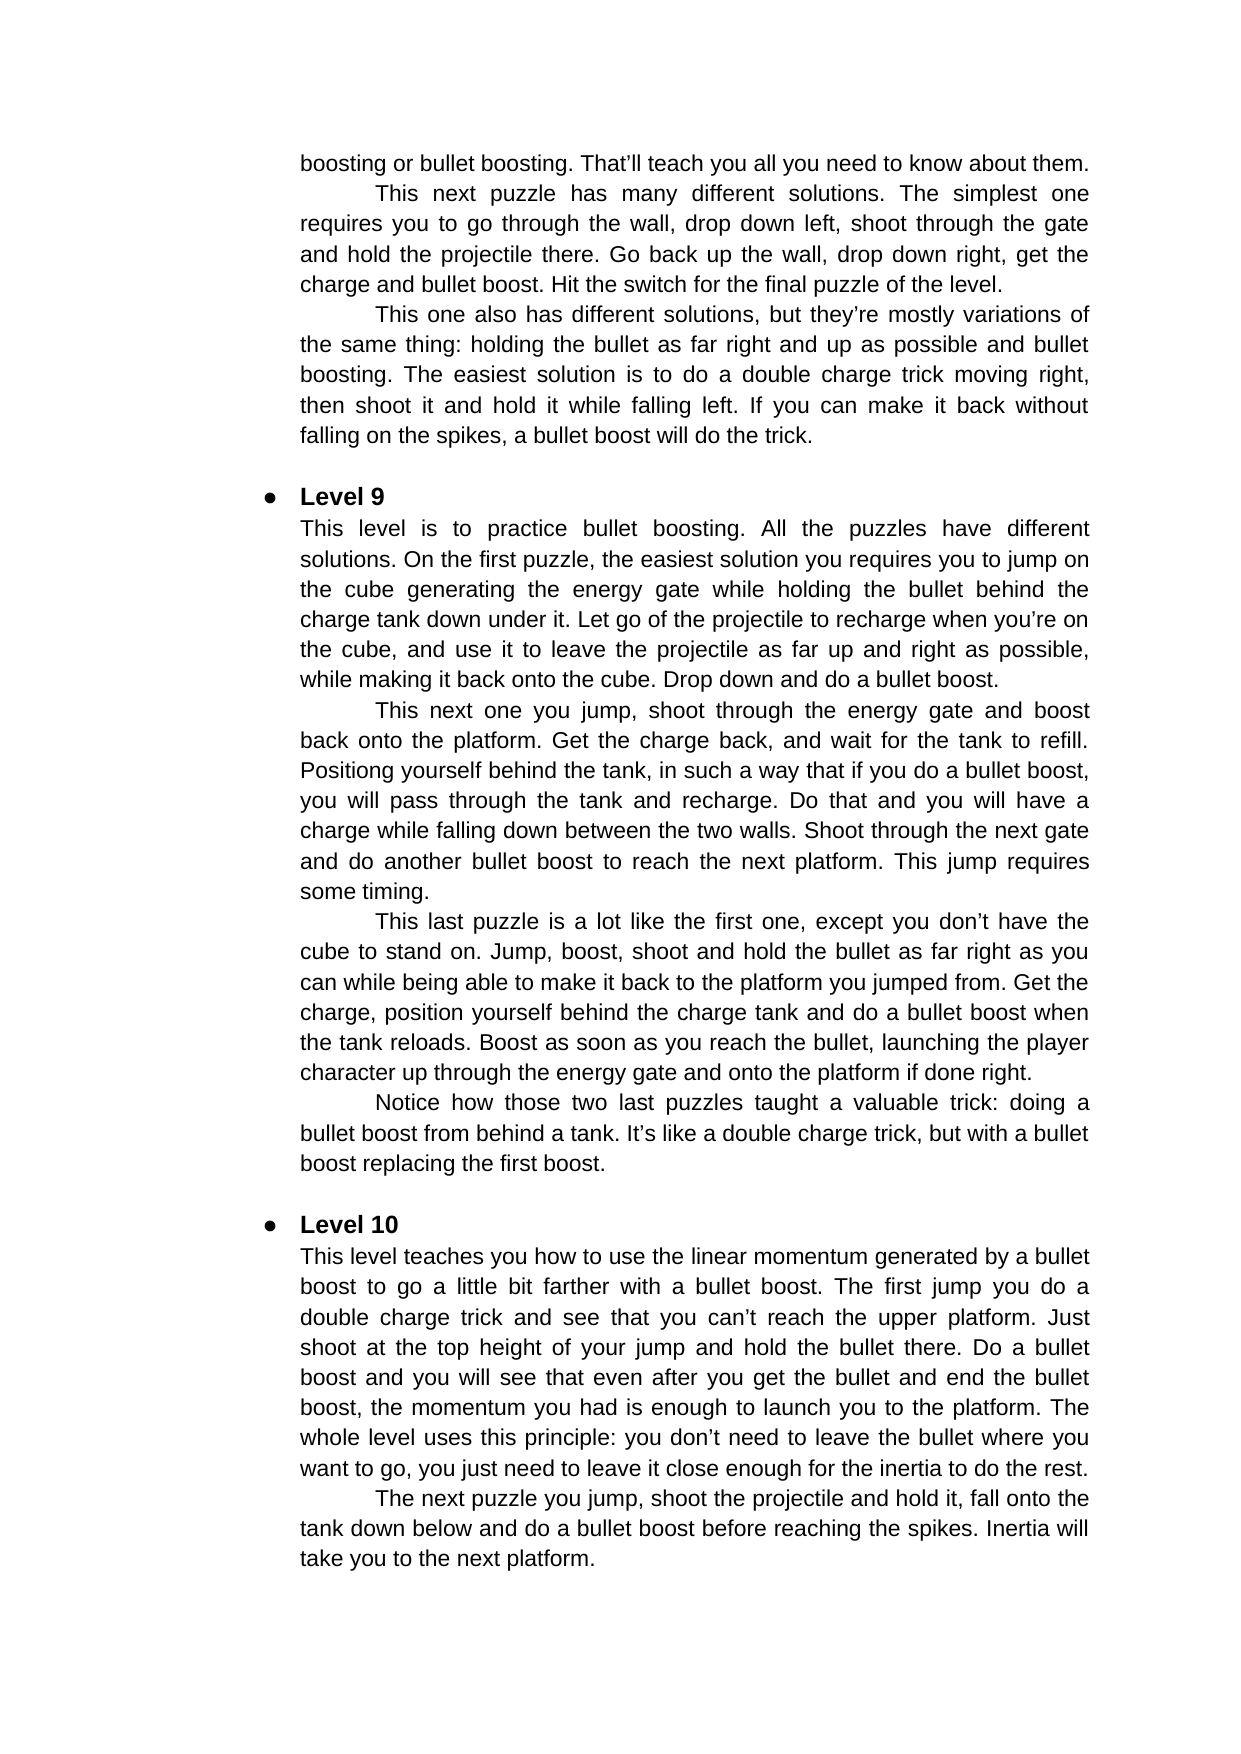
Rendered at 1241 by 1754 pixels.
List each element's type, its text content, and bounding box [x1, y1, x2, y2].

list Level 9 [262, 482, 1090, 511]
text boosting or bullet boosting. That’ll teach you all you need to know about them. [300, 150, 1090, 176]
text This next puzzle has many different solutions. The simplest one requires you to go through the wall, drop down left, shoot through the gate and hold the projectile there. Go back up the wall, drop down right, get the charge and bullet boost. Hit the switch for the final puzzle of the level. [300, 180, 1090, 297]
text This level is to practice bullet boosting. All the puzzles have different solutions. On the first puzzle, the easiest solution you requires you to jump on the cube generating the energy gate while holding the bullet behind the charge tank down under it. Let go of the projectile to recharge when you’re on the cube, and use it to leave the projectile as far up and right as possible, while making it back onto the cube. Drop down and do a bullet boost. [300, 515, 1090, 693]
text This next one you jump, shoot through the energy gate and boost back onto the platform. Get the charge back, and wait for the tank to refill. Positiong yourself behind the tank, in such a way that if you do a bullet boost, you will pass through the tank and recharge. Do that and you will have a charge while falling down between the two walls. Shoot through the next gate and do another bullet boost to reach the next platform. This jump requires some timing. [300, 697, 1090, 904]
text This last puzzle is a lot like the first one, except you don’t have the cube to stand on. Jump, boost, shoot and hold the bullet as far right as you can while being able to make it back to the platform you jumped from. Get the charge, position yourself behind the charge tank and do a bullet boost when the tank reloads. Boost as soon as you reach the bullet, launching the player character up through the energy gate and onto the platform if done right. [300, 908, 1090, 1085]
text Notice how those two last puzzles taught a valuable trick: doing a bullet boost from behind a tank. It’s like a double charge trick, but with a bullet boost replacing the first boost. [300, 1089, 1090, 1176]
list Level 10 [262, 1210, 1090, 1239]
text The next puzzle you jump, shoot the projectile and hold it, fall onto the tank down below and do a bullet boost before reaching the spikes. Inertia will take you to the next platform. [300, 1485, 1090, 1572]
text This one also has different solutions, but they’re mostly variations of the same thing: holding the bullet as far right and up as possible and bullet boosting. The easiest solution is to do a double charge trick moving right, then shoot it and hold it while falling left. If you can make it back without falling on the spikes, a bullet boost will do the trick. [300, 301, 1090, 448]
text This level teaches you how to use the linear momentum generated by a bullet boost to go a little bit farther with a bullet boost. The first jump you do a double charge trick and see that you can’t reach the upper platform. Just shoot at the top height of your jump and hold the bullet there. Do a bullet boost and you will see that even after you get the bullet and end the bullet boost, the momentum you had is enough to launch you to the platform. The whole level uses this principle: you don’t need to leave the bullet where you want to go, you just need to leave it close enough for the inertia to do the rest. [300, 1243, 1090, 1481]
